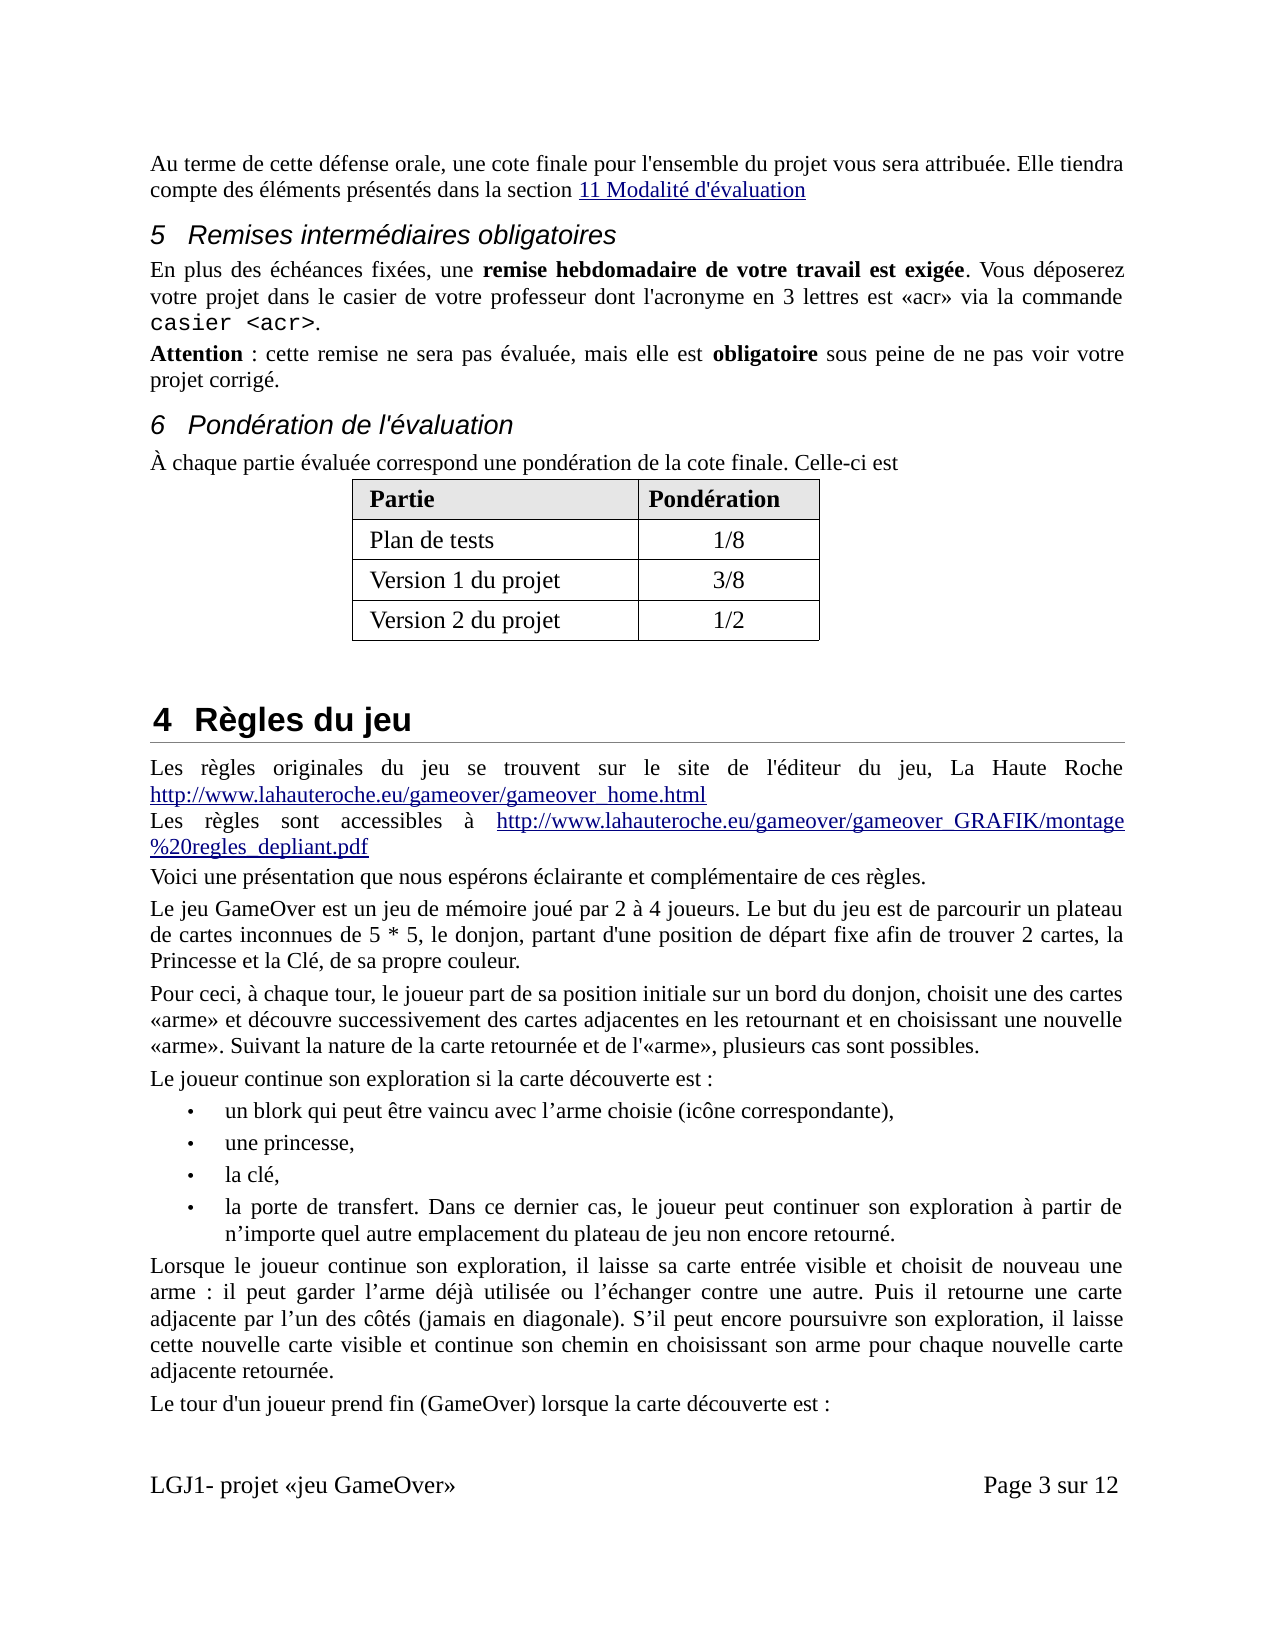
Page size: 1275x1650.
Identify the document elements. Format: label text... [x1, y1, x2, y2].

table_cell 1/8 [639, 520, 819, 559]
text Voici une présentation que nous espérons éclairante et complémentaire de ces règles. [150, 863, 1125, 889]
text Les règles sont accessibles à http://www.lahauteroche.eu/gameover/gameover_GRAFIK/montage%20regles_depliant.pdf [150, 807, 1125, 860]
table_cell 3/8 [639, 560, 819, 600]
text Le joueur continue son exploration si la carte découverte est : [150, 1065, 1125, 1091]
list un blork qui peut être vaincu avec l’arme choisie (icône correspondante), [187, 1097, 1125, 1123]
text En plus des échéances fixées, une remise hebdomadaire de votre travail est exigée. Vous déposerez votre projet dans le casier de votre professeur dont l'acronyme en 3 lettres est «acr» via la commande casier <acr>. [150, 256, 1125, 337]
text À chaque partie évaluée correspond une pondération de la cote finale. Celle-ci est [150, 449, 1125, 476]
list la porte de transfert. Dans ce dernier cas, le joueur peut continuer son exploration à partir de n’importe quel autre emplacement du plateau de jeu non encore retourné. [187, 1193, 1125, 1246]
list la clé, [187, 1161, 1125, 1188]
subtitle Remises intermédiaires obligatoires [150, 219, 1125, 250]
table_cell Version 1 du projet [353, 560, 638, 600]
table_cell 1/2 [639, 601, 819, 640]
text Pour ceci, à chaque tour, le joueur part de sa position initiale sur un bord du donjon, choisit une des cartes «arme» et découvre successivement des cartes adjacentes en les retournant et en choisissant une nouvelle «arme». Suivant la nature de la carte retournée et de l'«arme», plusieurs cas sont possibles. [150, 980, 1125, 1059]
text Au terme de cette défense orale, une cote finale pour l'ensemble du projet vous sera attribuée. Elle tiendra compte des éléments présentés dans la section 11 Modalité d'évaluation [150, 150, 1125, 203]
table_cell Version 2 du projet [353, 601, 638, 640]
table_cell Plan de tests [353, 520, 638, 559]
table_header Partie [353, 480, 638, 519]
text Le tour d'un joueur prend fin (GameOver) lorsque la carte découverte est : [150, 1389, 1125, 1416]
text Les règles originales du jeu se trouvent sur le site de l'éditeur du jeu, La Haute Roche http://www.lahauteroche.eu/gameover/gameover_home.html [150, 754, 1125, 807]
text Lorsque le joueur continue son exploration, il laisse sa carte entrée visible et choisit de nouveau une arme : il peut garder l’arme déjà utilisée ou l’échanger contre une autre. Puis il retourne une carte adjacente par l’un des côtés (jamais en diagonale). S’il peut encore poursuivre son exploration, il laisse cette nouvelle carte visible et continue son chemin en choisissant son arme pour chaque nouvelle carte adjacente retournée. [150, 1252, 1125, 1384]
list une princesse, [187, 1129, 1125, 1155]
text Le jeu GameOver est un jeu de mémoire joué par 2 à 4 joueurs. Le but du jeu est de parcourir un plateau de cartes inconnues de 5 * 5, le donjon, partant d'une position de départ fixe afin de trouver 2 cartes, la Princesse et la Clé, de sa propre couleur. [150, 895, 1125, 974]
text Attention : cette remise ne sera pas évaluée, mais elle est obligatoire sous peine de ne pas voir votre projet corrigé. [150, 340, 1125, 393]
table_header Pondération [639, 480, 819, 519]
subtitle Pondération de l'évaluation [150, 409, 1125, 440]
subtitle Règles du jeu [150, 697, 1125, 742]
